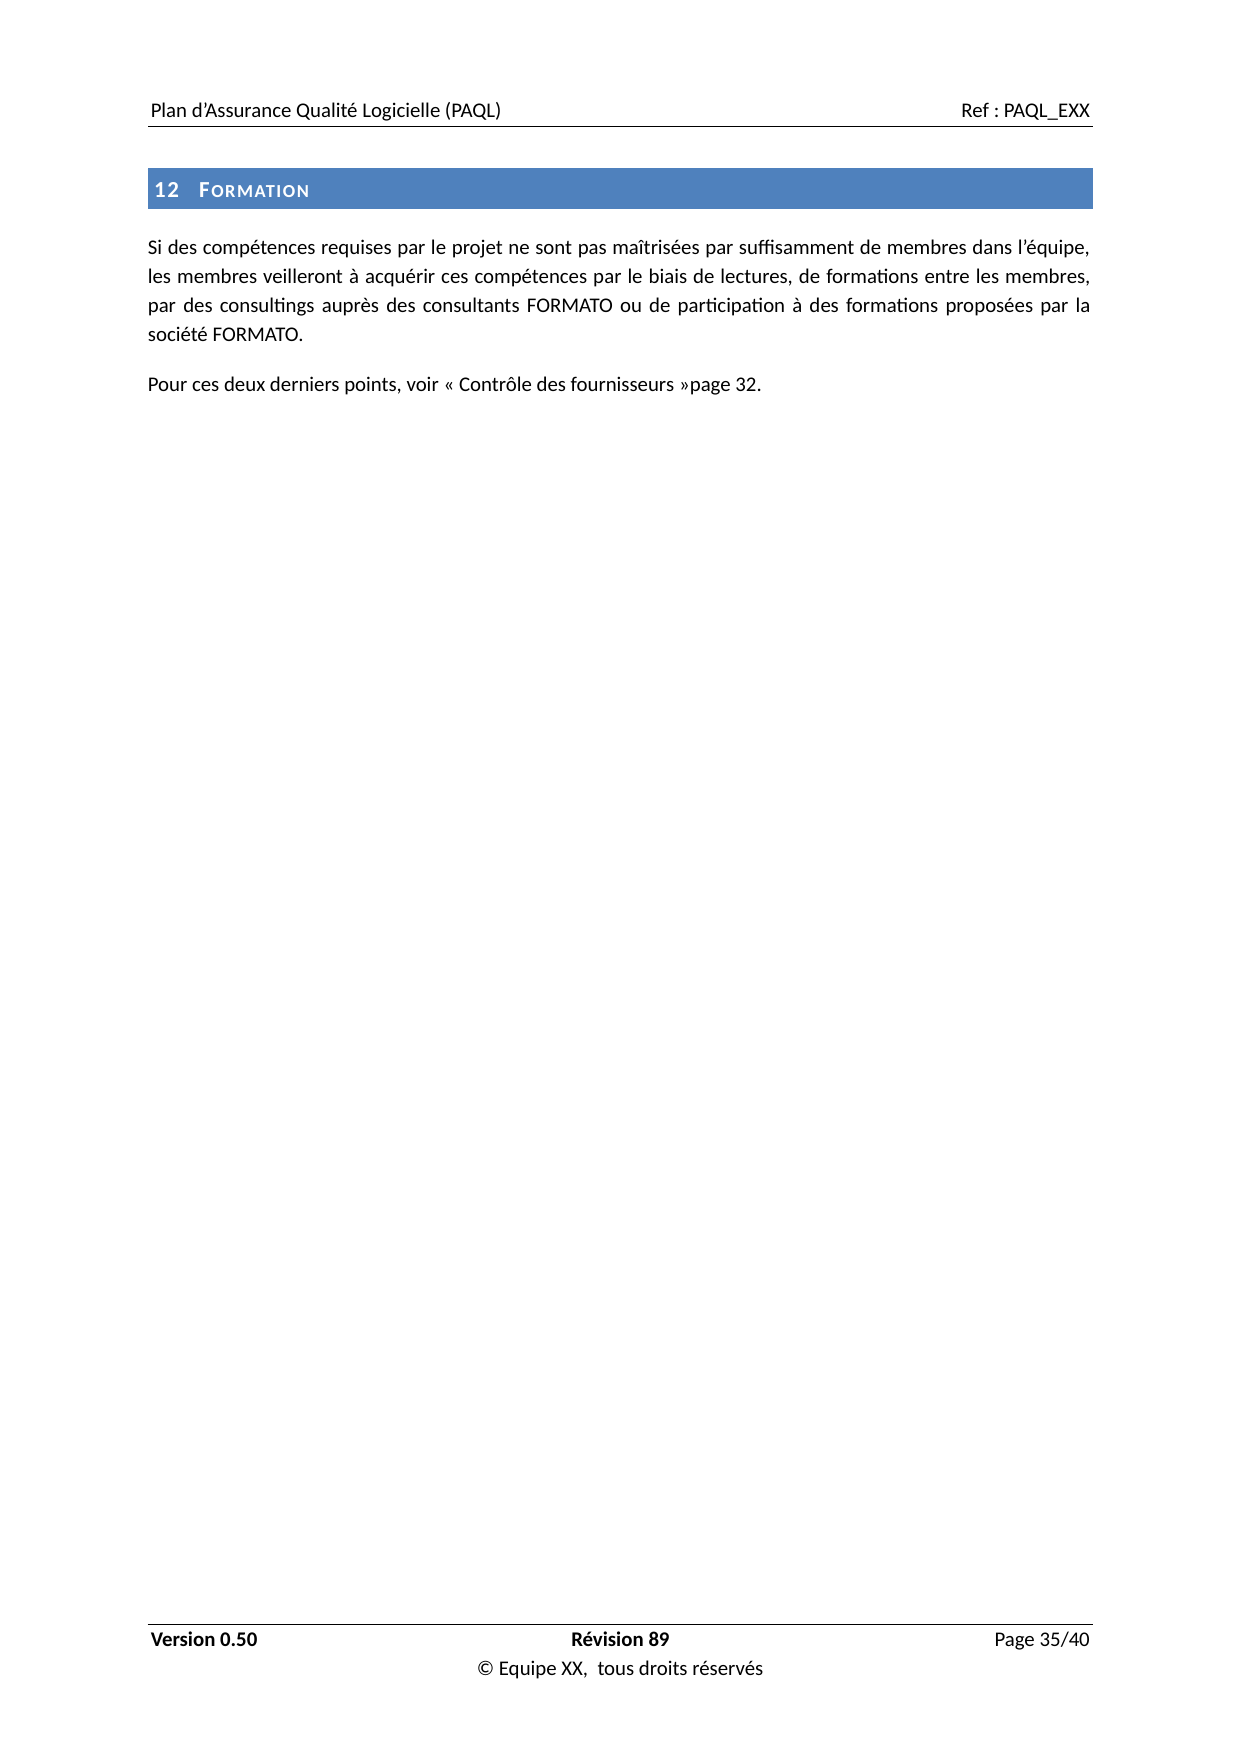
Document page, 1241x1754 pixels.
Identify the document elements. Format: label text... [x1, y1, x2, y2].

text Pour ces deux derniers points, voir « Contrôle des fournisseurs »page 33. [148, 371, 1093, 397]
text Si des compétences requises par le projet ne sont pas maîtrisées par suffisamment de membres dans l’équipe, les membres veilleront à acquérir ces compétences par le biais de lectures, de formations entre les membres, par des consultings auprès des consultants FORMATO ou de participation à des formations proposées par la société FORMATO. [148, 234, 1093, 347]
subtitle Formation [154, 175, 1086, 203]
